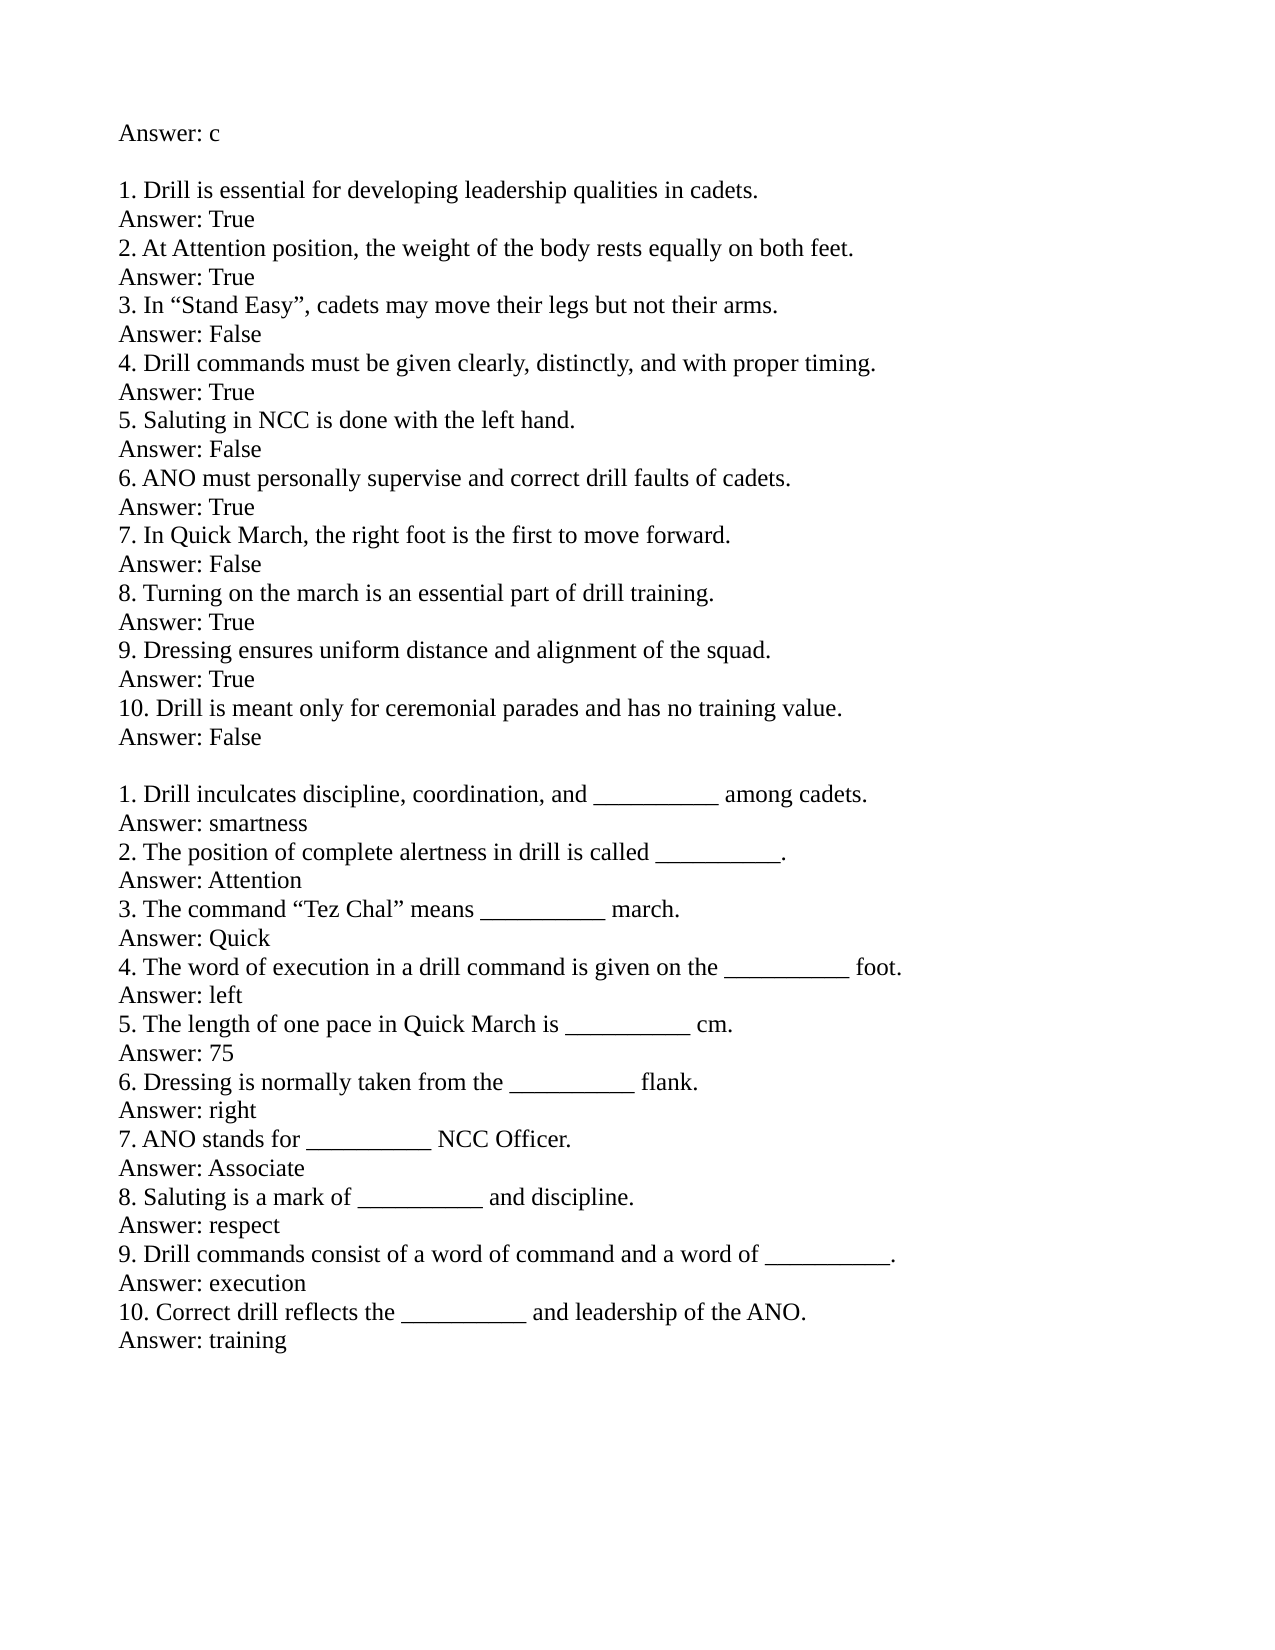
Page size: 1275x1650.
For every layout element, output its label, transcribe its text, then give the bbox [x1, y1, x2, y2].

text 4. Drill commands must be given clearly, distinctly, and with proper timing. [118, 348, 1157, 377]
text Answer: execution [118, 1268, 1157, 1297]
text Answer: False [118, 319, 1157, 348]
text 6. Dressing is normally taken from the __________ flank. [118, 1067, 1157, 1096]
text 4. The word of execution in a drill command is given on the __________ foot. [118, 952, 1157, 981]
text Answer: Quick [118, 923, 1157, 952]
text 10. Drill is meant only for ceremonial parades and has no training value. [118, 693, 1157, 722]
text Answer: False [118, 434, 1157, 463]
text Answer: training [118, 1326, 1157, 1354]
text 3. In “Stand Easy”, cadets may move their legs but not their arms. [118, 291, 1157, 319]
text Answer: True [118, 377, 1157, 406]
text 1. Drill inculcates discipline, coordination, and __________ among cadets. [118, 779, 1157, 808]
text 2. At Attention position, the weight of the body rests equally on both feet. [118, 233, 1157, 262]
text 9. Drill commands consist of a word of command and a word of __________. [118, 1239, 1157, 1268]
text 9. Dressing ensures uniform distance and alignment of the squad. [118, 636, 1157, 664]
text Answer: 75 [118, 1038, 1157, 1067]
text 8. Turning on the march is an essential part of drill training. [118, 578, 1157, 607]
text Answer: respect [118, 1211, 1157, 1239]
text 5. The length of one pace in Quick March is __________ cm. [118, 1009, 1157, 1038]
text Answer: right [118, 1096, 1157, 1124]
text Answer: Associate [118, 1153, 1157, 1182]
text Answer: Attention [118, 866, 1157, 894]
text Answer: left [118, 981, 1157, 1009]
text Answer: True [118, 607, 1157, 636]
text 7. ANO stands for __________ NCC Officer. [118, 1124, 1157, 1153]
text 6. ANO must personally supervise and correct drill faults of cadets. [118, 463, 1157, 492]
text 10. Correct drill reflects the __________ and leadership of the ANO. [118, 1297, 1157, 1326]
text 7. In Quick March, the right foot is the first to move forward. [118, 521, 1157, 549]
text 2. The position of complete alertness in drill is called __________. [118, 837, 1157, 866]
text Answer: True [118, 204, 1157, 233]
text Answer: True [118, 492, 1157, 521]
text Answer: True [118, 664, 1157, 693]
text Answer: c [118, 118, 1157, 147]
text 5. Saluting in NCC is done with the left hand. [118, 406, 1157, 434]
text 8. Saluting is a mark of __________ and discipline. [118, 1182, 1157, 1211]
text Answer: False [118, 549, 1157, 578]
text 1. Drill is essential for developing leadership qualities in cadets. [118, 176, 1157, 204]
text 3. The command “Tez Chal” means __________ march. [118, 894, 1157, 923]
text Answer: smartness [118, 808, 1157, 837]
text Answer: False [118, 722, 1157, 751]
text Answer: True [118, 262, 1157, 291]
